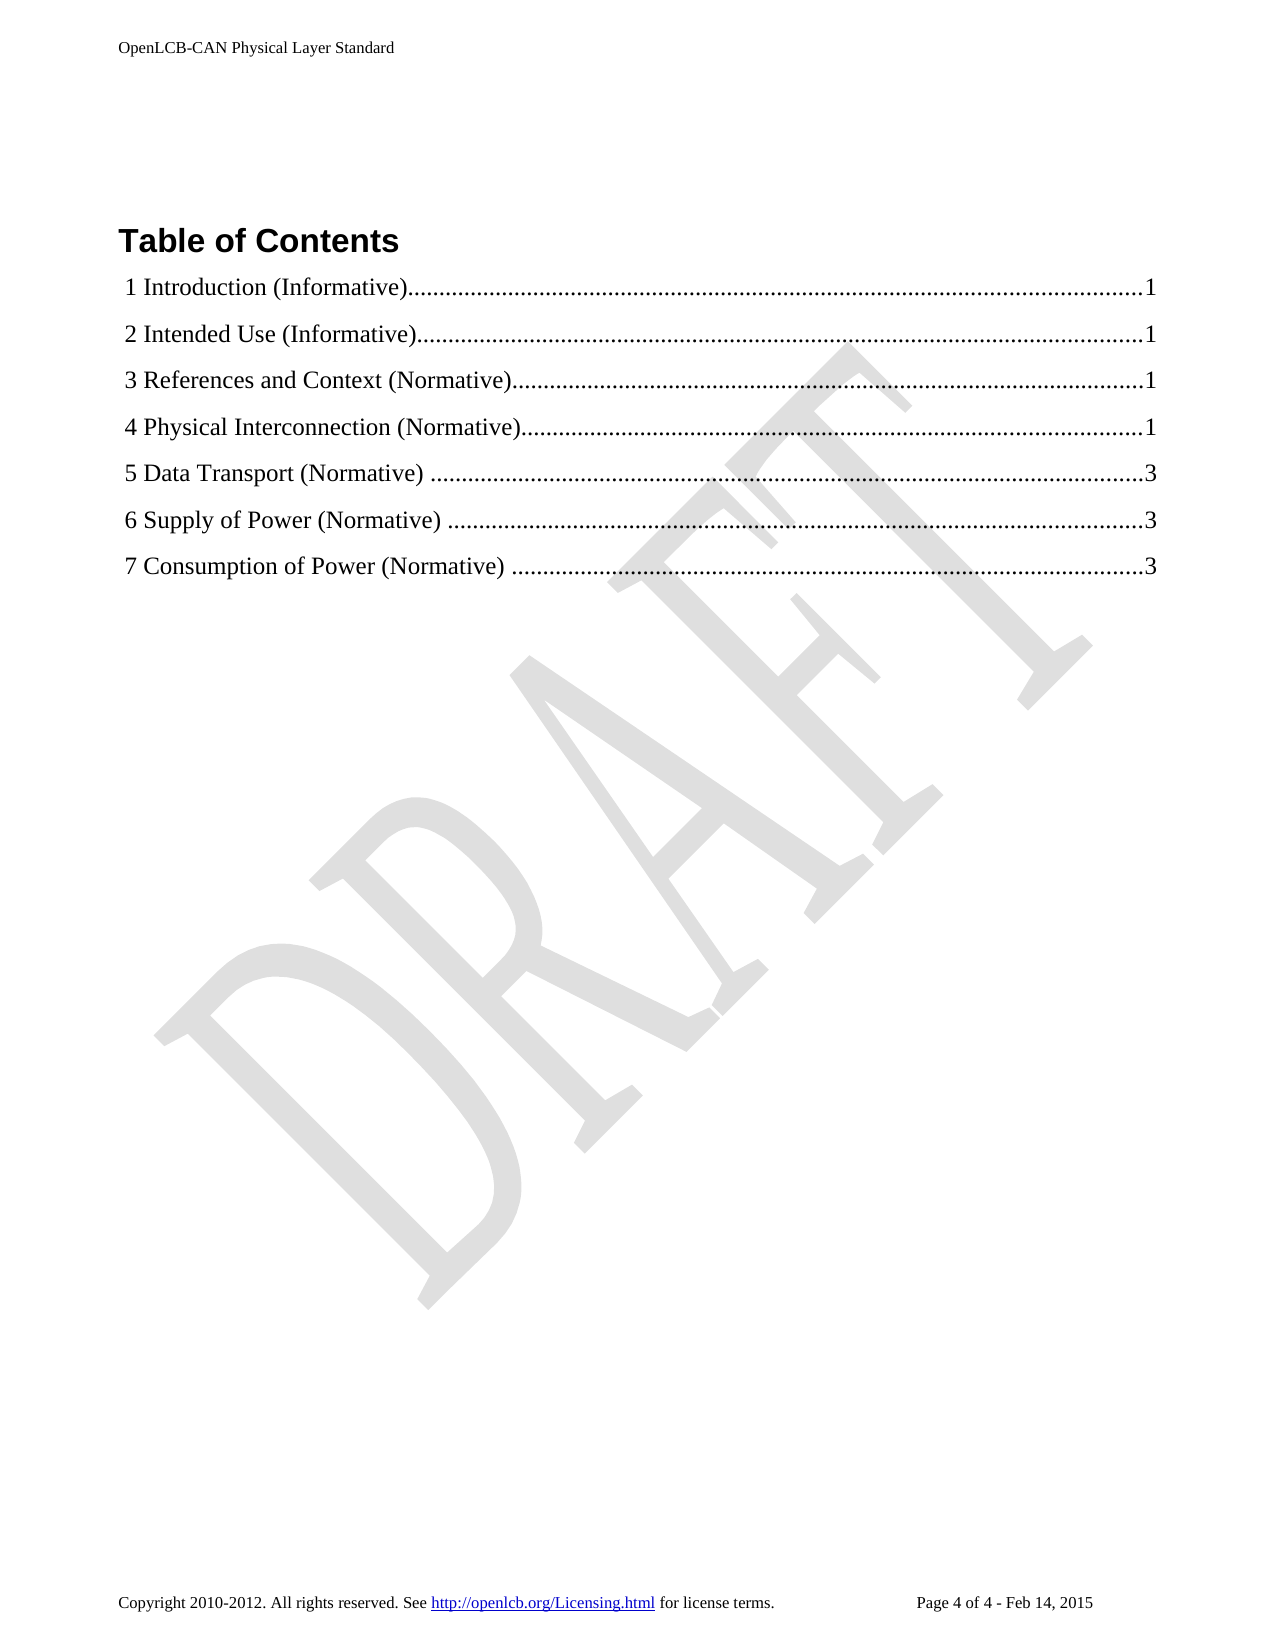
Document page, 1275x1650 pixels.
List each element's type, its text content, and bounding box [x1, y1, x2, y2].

subtitle Table of Contents [118, 221, 1157, 260]
text 6 Supply of Power (Normative) 3 [118, 505, 683, 533]
text 3 References and Context (Normative) 1 [873, 365, 1157, 394]
text 3 References and Context (Normative) 1 [834, 374, 882, 394]
text 5 Data Transport (Normative) 3 [118, 458, 745, 487]
text 2 Intended Use (Informative) 1 [118, 319, 1157, 348]
text 5 Data Transport (Normative) 3 [862, 458, 1157, 487]
text 7 Consumption of Power (Normative) 3 [665, 551, 941, 580]
text 7 Consumption of Power (Normative) 3 [955, 551, 1157, 580]
text 4 Physical Interconnection (Normative) 1 [118, 412, 776, 441]
text 4 Physical Interconnection (Normative) 1 [816, 412, 1157, 441]
text 1 Introduction (Informative) 1 [118, 272, 1157, 301]
text 6 Supply of Power (Normative) 3 [742, 505, 894, 533]
text 6 Supply of Power (Normative) 3 [909, 505, 1157, 533]
text 3 References and Context (Normative) 1 [118, 365, 823, 394]
text 7 Consumption of Power (Normative) 3 [118, 551, 637, 580]
text 5 Data Transport (Normative) 3 [757, 458, 848, 487]
text 6 Supply of Power (Normative) 3 [695, 509, 751, 533]
